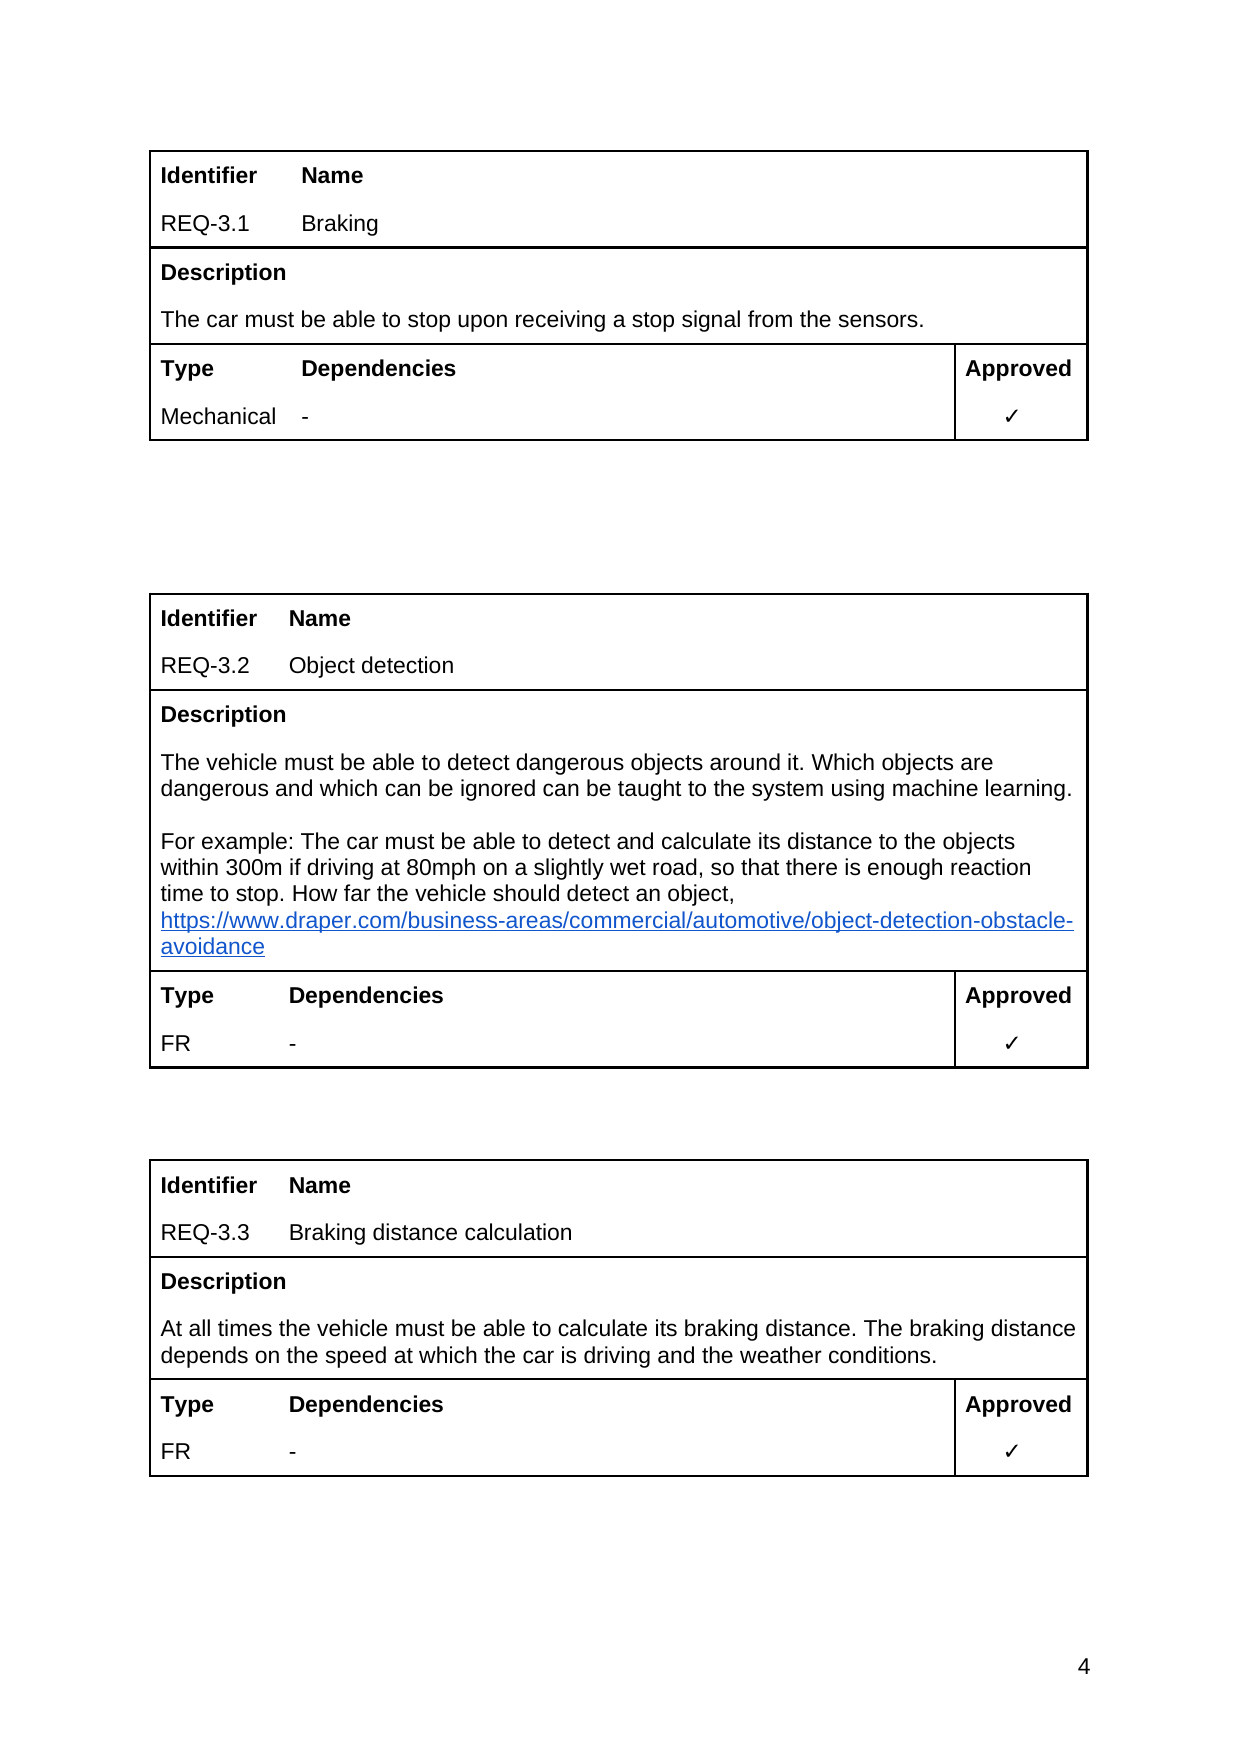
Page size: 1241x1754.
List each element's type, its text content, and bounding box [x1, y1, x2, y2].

table_cell Description [151, 1258, 1086, 1305]
table_cell The car must be able to stop upon receiving a stop signal from the sensors. [151, 296, 1086, 343]
table_cell Type [151, 972, 278, 1019]
table_cell The vehicle must be able to detect dangerous objects around it. Which objects are dangerous and which can be ignored can be taught to the system using machine learning. For example: The car must be able to detect and calculate its distance to the objects within 300m if driving at 80mph on a slightly wet road, so that there is enough reaction time to stop. How far the vehicle should detect an object, https://www.draper.com/business-areas/commercial/automotive/object-detection-obstacle-avoidance [151, 738, 1086, 970]
table_cell Braking [291, 199, 1086, 246]
table_header Identifier [151, 1161, 278, 1208]
table_cell At all times the vehicle must be able to calculate its braking distance. The braking distance depends on the speed at which the car is driving and the weather conditions. [151, 1305, 1086, 1378]
table_cell Approved [956, 972, 1086, 1019]
table_cell - [278, 1428, 954, 1475]
table_cell Object detection [278, 642, 1086, 689]
table_cell Description [151, 691, 1086, 738]
table_cell Mechanical [151, 392, 291, 439]
table_cell REQ-3.3 [151, 1208, 278, 1256]
table_cell Dependencies [278, 972, 954, 1019]
table_cell REQ-3.2 [151, 642, 278, 689]
table_cell [956, 392, 1086, 439]
table_header Name [291, 152, 1086, 199]
table_cell - [291, 392, 954, 439]
table_cell Type [151, 1380, 278, 1428]
table_cell FR [151, 1428, 278, 1475]
table_header Identifier [151, 152, 291, 199]
table_cell Approved [956, 1380, 1086, 1428]
table_cell [956, 1428, 1086, 1475]
table_cell - [278, 1019, 954, 1066]
table_cell Dependencies [278, 1380, 954, 1428]
table_cell FR [151, 1019, 278, 1066]
table_cell Approved [956, 345, 1086, 392]
table_header Name [278, 595, 1086, 642]
table_cell Dependencies [291, 345, 954, 392]
table_cell REQ-3.1 [151, 199, 291, 246]
table_cell Braking distance calculation [278, 1208, 1086, 1256]
table_header Identifier [151, 595, 278, 642]
table_header Name [278, 1161, 1086, 1208]
table_cell Type [151, 345, 291, 392]
table_cell [956, 1019, 1086, 1066]
table_cell Description [151, 249, 1086, 296]
